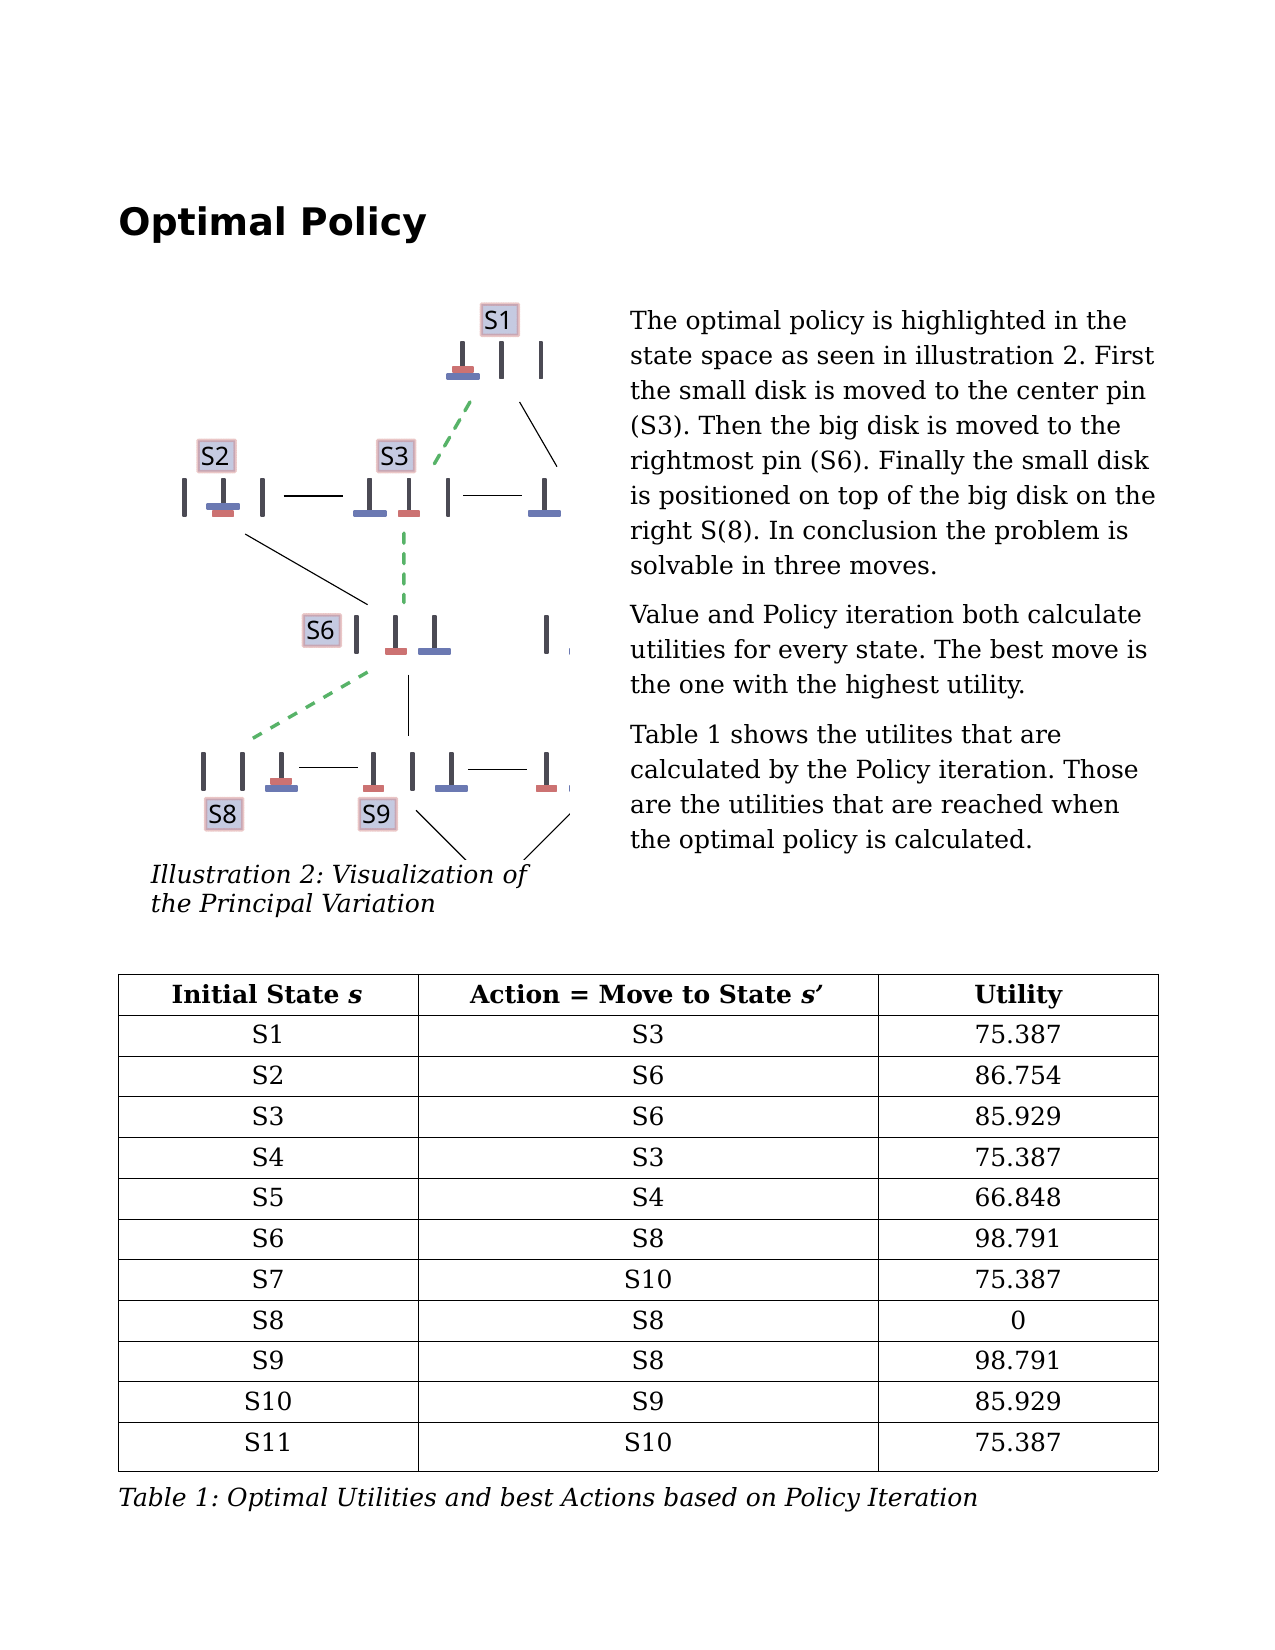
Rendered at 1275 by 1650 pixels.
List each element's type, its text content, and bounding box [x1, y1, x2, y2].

table_header Action = Move to State s’ [419, 975, 878, 1015]
table_cell S5 [119, 1179, 418, 1218]
table_cell S8 [419, 1301, 878, 1341]
table_cell S6 [419, 1057, 878, 1096]
table_cell S1 [119, 1016, 418, 1056]
table_cell S10 [119, 1382, 418, 1422]
table_cell 66.848 [879, 1179, 1158, 1218]
table_cell S7 [119, 1260, 418, 1300]
table_cell S8 [119, 1301, 418, 1341]
table_cell S9 [419, 1382, 878, 1422]
table_cell S4 [119, 1138, 418, 1178]
subtitle Optimal Policy [118, 200, 1157, 244]
table_header Utility [879, 975, 1158, 1015]
table_cell 75.387 [879, 1016, 1158, 1056]
text Table 1: Optimal Utilities and best Actions based on Policy Iteration [118, 1483, 1157, 1512]
text Table 1 shows the utilites that are calculated by the Policy iteration. Those are the utilities that are reached when the optimal policy is calculated. [570, 720, 1157, 854]
table_cell 86.754 [879, 1057, 1158, 1096]
text [118, 720, 151, 854]
table_cell 75.387 [879, 1260, 1158, 1300]
table_cell S11 [119, 1423, 418, 1471]
table_cell S2 [119, 1057, 418, 1096]
text [118, 306, 151, 580]
table_cell S10 [419, 1423, 878, 1471]
table_cell S8 [419, 1220, 878, 1259]
table_cell 75.387 [879, 1138, 1158, 1178]
text Value and Policy iteration both calculate utilities for every state. The best move is the one with the highest utility. [570, 601, 1157, 700]
table_cell S8 [419, 1342, 878, 1381]
table_cell 98.791 [879, 1342, 1158, 1381]
table_cell S9 [119, 1342, 418, 1381]
table_cell S10 [419, 1260, 878, 1300]
table_cell 75.387 [879, 1423, 1158, 1471]
table_cell S6 [119, 1220, 418, 1259]
table_cell 0 [879, 1301, 1158, 1341]
table_cell 85.929 [879, 1097, 1158, 1137]
table_cell S3 [419, 1138, 878, 1178]
table_cell S3 [119, 1097, 418, 1137]
table_cell 85.929 [879, 1382, 1158, 1422]
text Illustration 2: Visualization of the Principal Variation [151, 280, 570, 918]
table_cell S6 [419, 1097, 878, 1137]
table_cell 98.791 [879, 1220, 1158, 1259]
table_header Initial State s [119, 975, 418, 1015]
table_cell S4 [419, 1179, 878, 1218]
text [118, 601, 151, 700]
text The optimal policy is highlighted in the state space as seen in illustration 2. First the small disk is moved to the center pin (S3). Then the big disk is moved to the rightmost pin (S6). Finally the small disk is positioned on top of the big disk on the right S(8). In conclusion the problem is solvable in three moves. [570, 306, 1157, 580]
table_cell S3 [419, 1016, 878, 1056]
